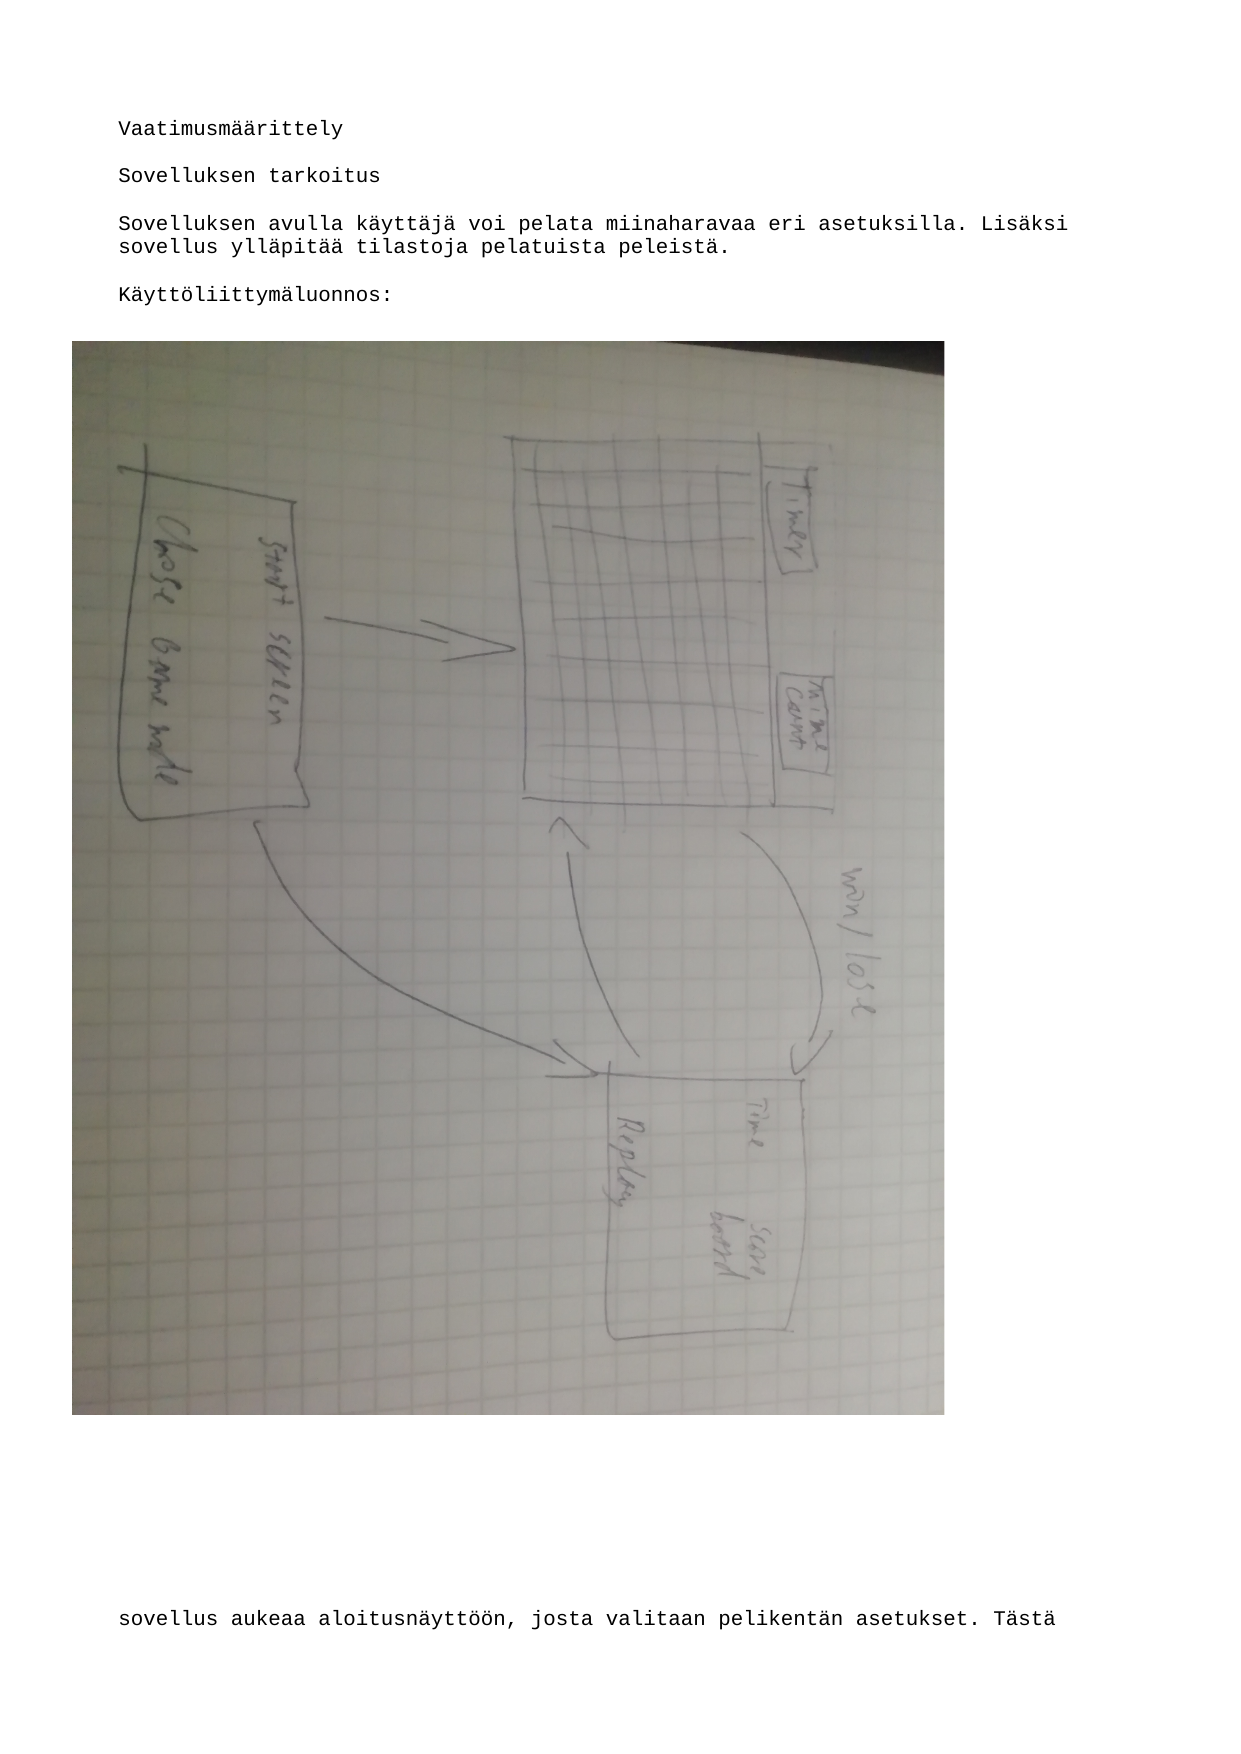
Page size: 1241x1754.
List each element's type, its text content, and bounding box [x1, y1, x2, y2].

text sovellus aukeaa aloitusnäyttöön, josta valitaan pelikentän asetukset. Tästä [118, 1608, 1122, 1631]
text Käyttöliittymäluonnos: [118, 284, 1122, 307]
text Sovelluksen tarkoitus [118, 165, 1122, 189]
picture [72, 341, 945, 1415]
text Vaatimusmäärittely [118, 118, 1122, 142]
text Sovelluksen avulla käyttäjä voi pelata miinaharavaa eri asetuksilla. Lisäksi sovellus ylläpitää tilastoja pelatuista peleistä. [118, 213, 1122, 260]
